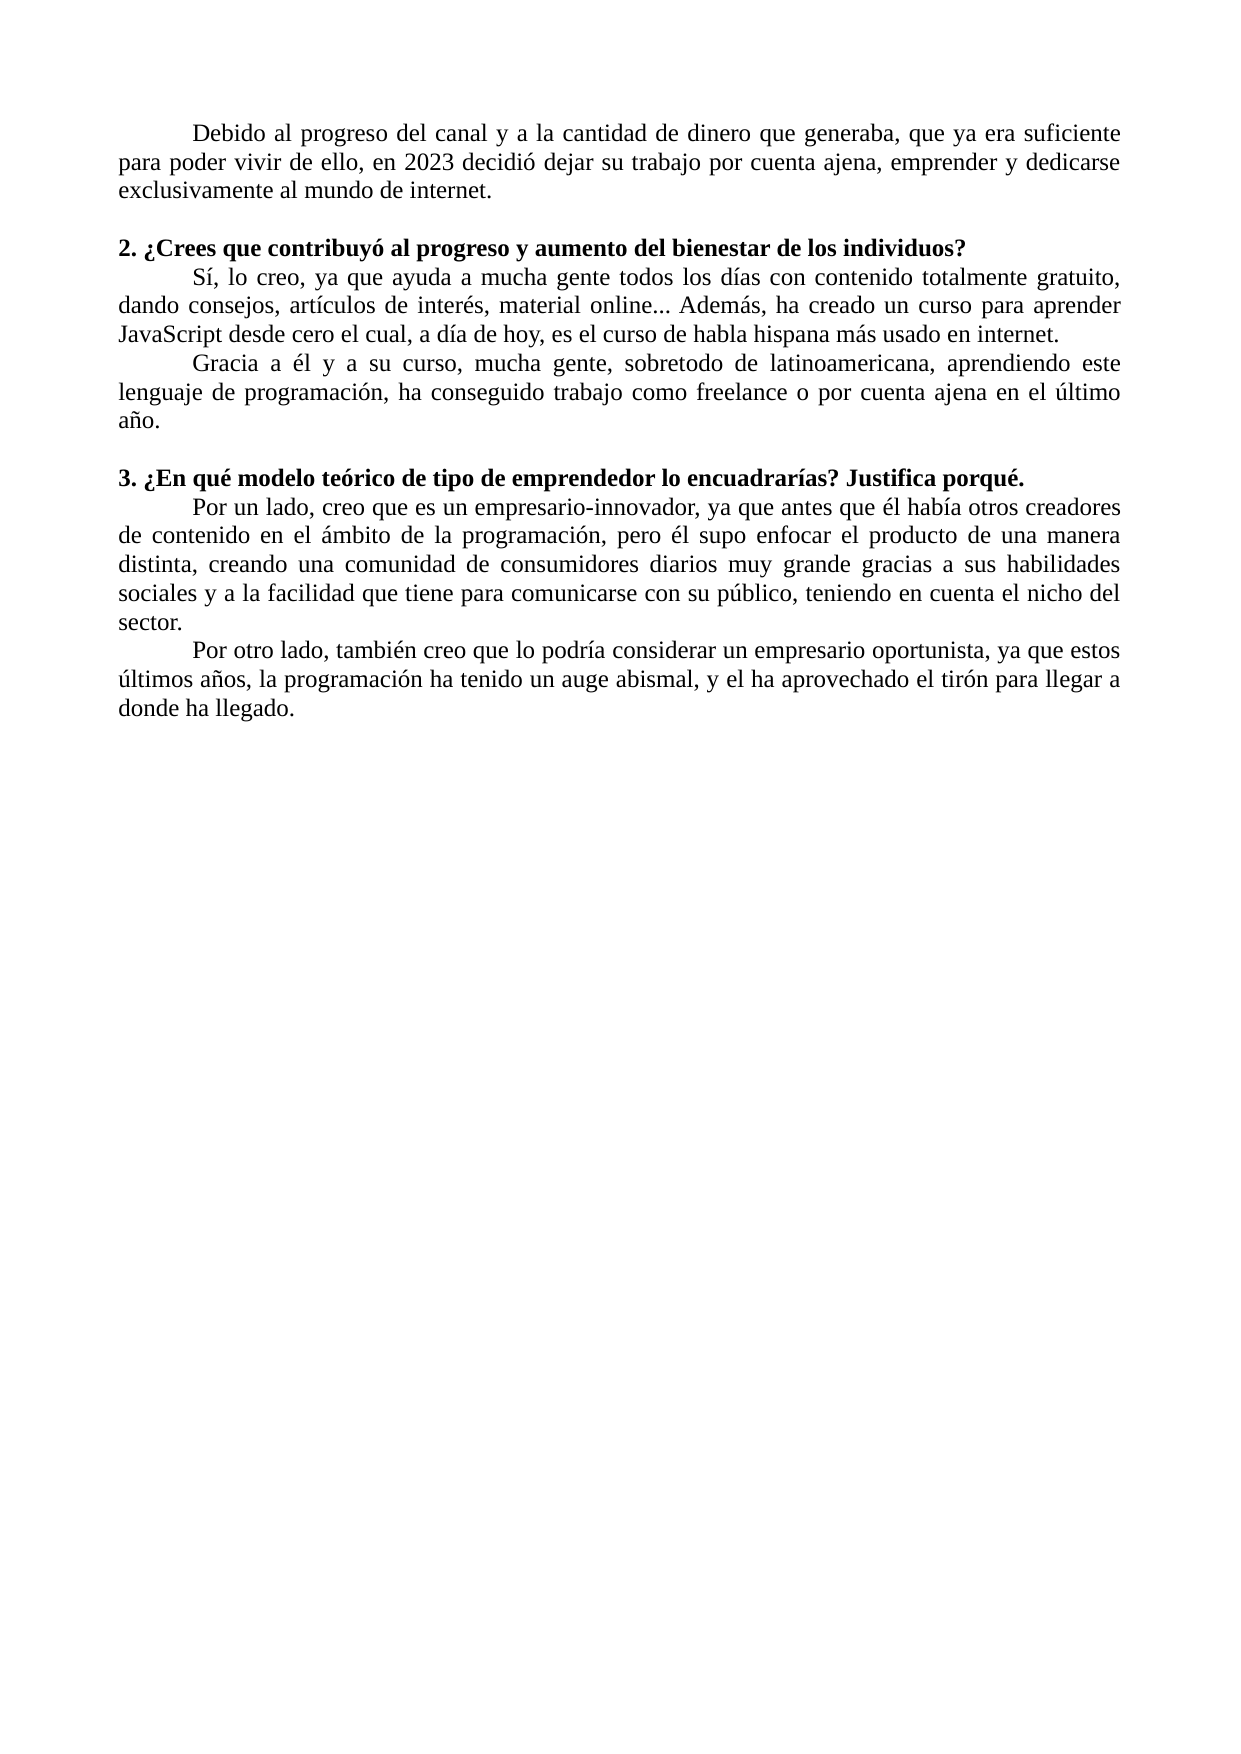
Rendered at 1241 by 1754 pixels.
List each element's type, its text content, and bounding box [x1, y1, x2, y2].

text Por otro lado, también creo que lo podría considerar un empresario oportunista, ya que estos últimos años, la programación ha tenido un auge abismal, y el ha aprovechado el tirón para llegar a donde ha llegado. [118, 636, 1122, 722]
text 3. ¿En qué modelo teórico de tipo de emprendedor lo encuadrarías? Justifica porqué. [118, 463, 1122, 492]
text Por un lado, creo que es un empresario-innovador, ya que antes que él había otros creadores de contenido en el ámbito de la programación, pero él supo enfocar el producto de una manera distinta, creando una comunidad de consumidores diarios muy grande gracias a sus habilidades sociales y a la facilidad que tiene para comunicarse con su público, teniendo en cuenta el nicho del sector. [118, 492, 1122, 636]
text Sí, lo creo, ya que ayuda a mucha gente todos los días con contenido totalmente gratuito, dando consejos, artículos de interés, material online... Además, ha creado un curso para aprender JavaScript desde cero el cual, a día de hoy, es el curso de habla hispana más usado en internet. [118, 262, 1122, 348]
text 2. ¿Crees que contribuyó al progreso y aumento del bienestar de los individuos? [118, 233, 1122, 262]
text Gracia a él y a su curso, mucha gente, sobretodo de latinoamericana, aprendiendo este lenguaje de programación, ha conseguido trabajo como freelance o por cuenta ajena en el último año. [118, 348, 1122, 434]
text Debido al progreso del canal y a la cantidad de dinero que generaba, que ya era suficiente para poder vivir de ello, en 2023 decidió dejar su trabajo por cuenta ajena, emprender y dedicarse exclusivamente al mundo de internet. [118, 118, 1122, 204]
